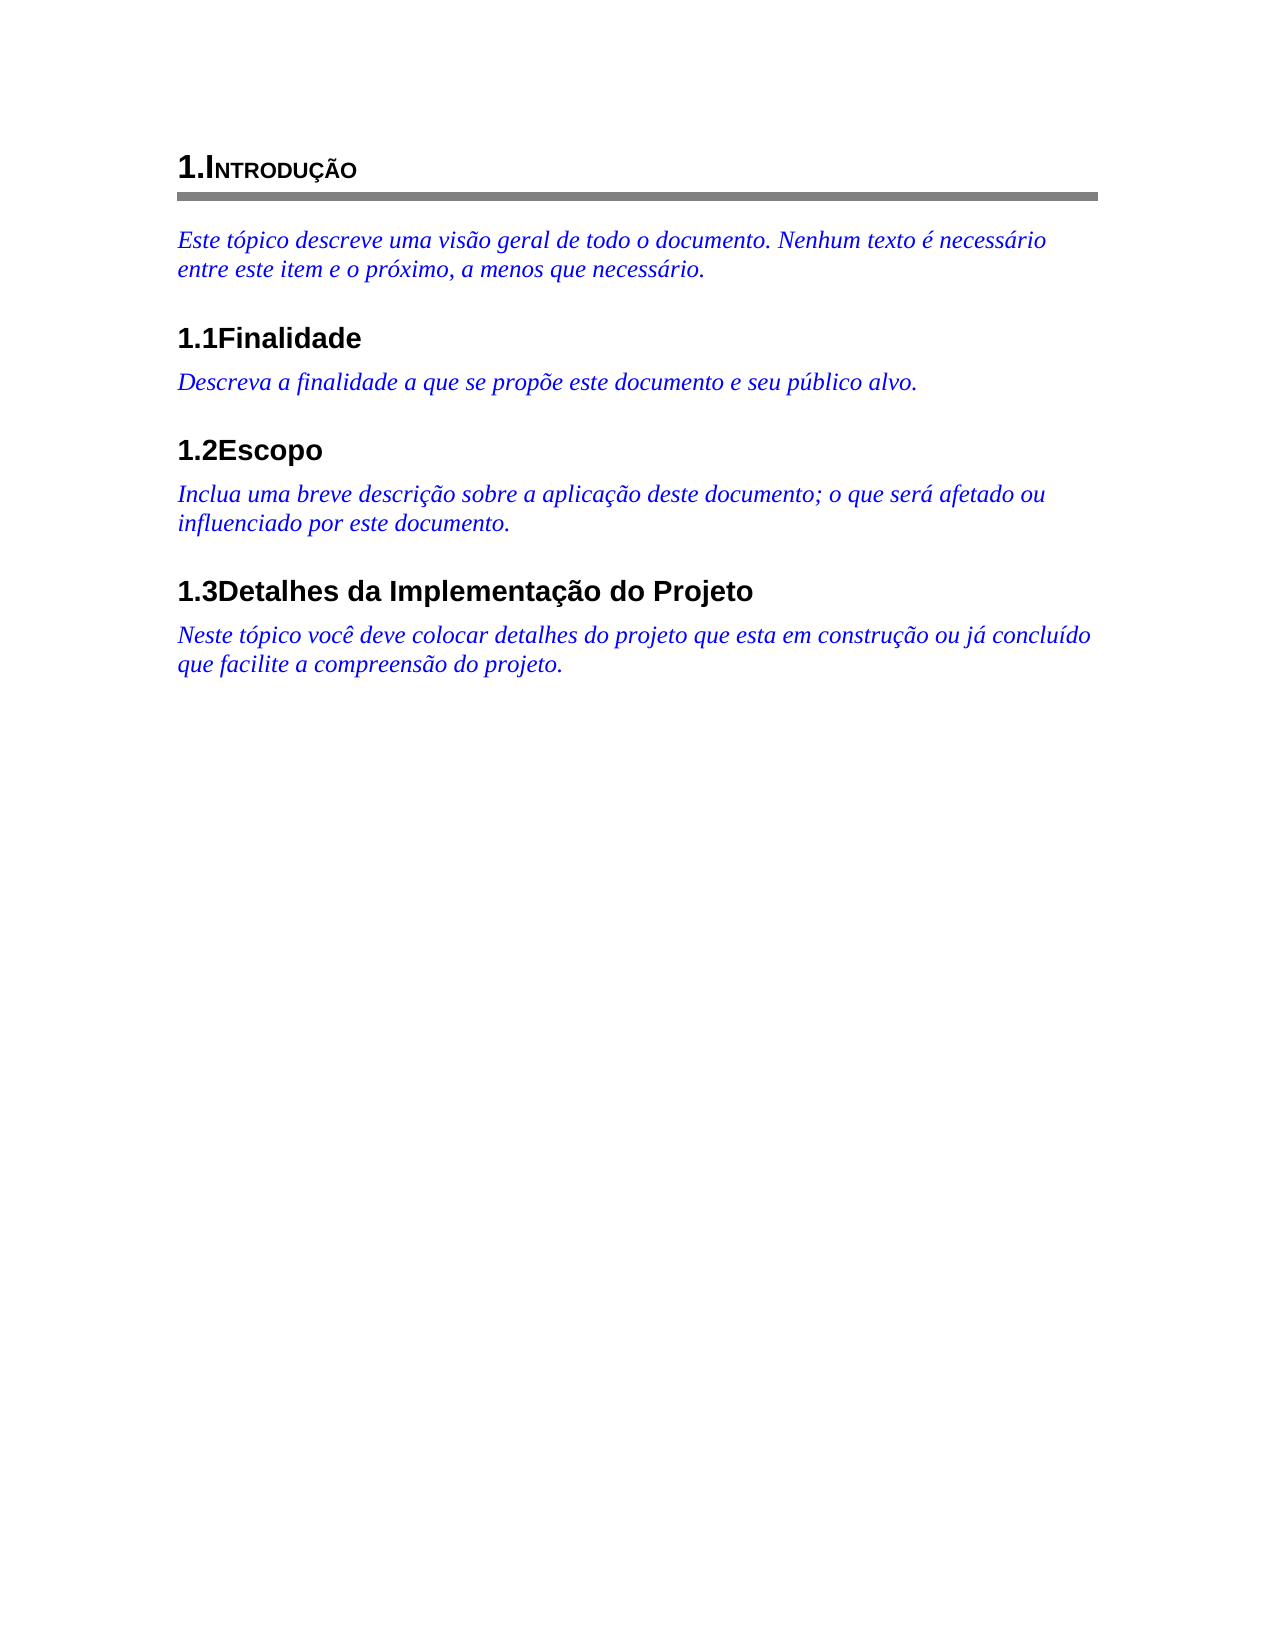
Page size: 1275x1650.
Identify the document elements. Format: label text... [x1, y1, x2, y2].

subtitle Detalhes da Implementação do Projeto [177, 574, 1098, 607]
subtitle Escopo [177, 433, 1098, 466]
text Este tópico descreve uma visão geral de todo o documento. Nenhum texto é necessário entre este item e o próximo, a menos que necessário. [177, 226, 1098, 283]
text Descreva a finalidade a que se propõe este documento e seu público alvo. [177, 367, 1098, 395]
subtitle Introdução [177, 148, 1098, 192]
text Inclua uma breve descrição sobre a aplicação deste documento; o que será afetado ou influenciado por este documento. [177, 479, 1098, 536]
text Neste tópico você deve colocar detalhes do projeto que esta em construção ou já concluído que facilite a compreensão do projeto. [177, 620, 1098, 677]
subtitle Finalidade [177, 321, 1098, 354]
